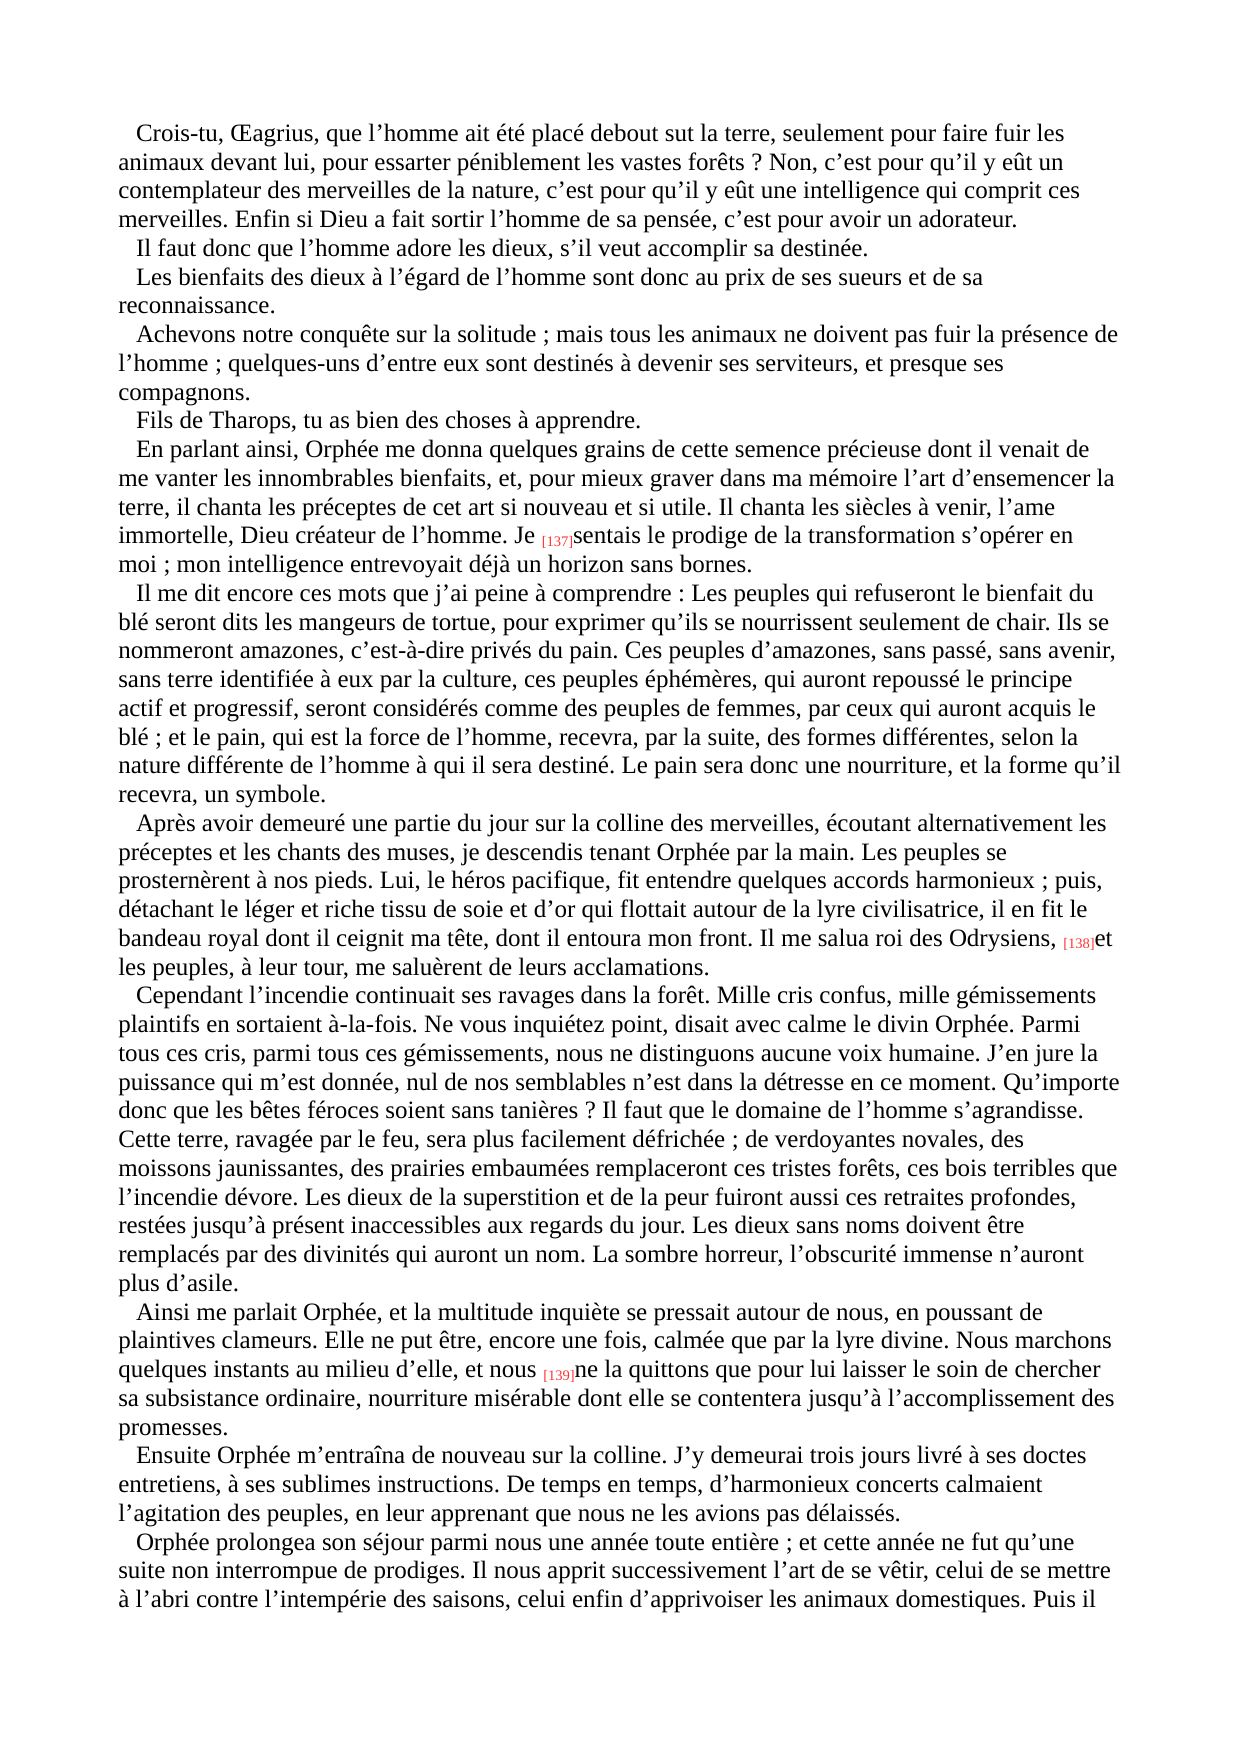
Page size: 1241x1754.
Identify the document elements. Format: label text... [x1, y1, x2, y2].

text Il faut donc que l’homme adore les dieux, s’il veut accomplir sa destinée. [118, 233, 1122, 262]
text Fils de Tharops, tu as bien des choses à apprendre. [118, 406, 1122, 434]
text Crois-tu, Œagrius, que l’homme ait été placé debout sut la terre, seulement pour faire fuir les animaux devant lui, pour essarter péniblement les vastes forêts ? Non, c’est pour qu’il y eût un contemplateur des merveilles de la nature, c’est pour qu’il y eût une intelligence qui comprit ces merveilles. Enfin si Dieu a fait sortir l’homme de sa pensée, c’est pour avoir un adorateur. [118, 118, 1122, 233]
text Achevons notre conquête sur la solitude ; mais tous les animaux ne doivent pas fuir la présence de l’homme ; quelques-uns d’entre eux sont destinés à devenir ses serviteurs, et presque ses compagnons. [118, 319, 1122, 406]
text Ainsi me parlait Orphée, et la multitude inquiète se pressait autour de nous, en poussant de plaintives clameurs. Elle ne put être, encore une fois, calmée que par la lyre divine. Nous marchons quelques instants au milieu d’elle, et nous [139]ne la quittons que pour lui laisser le soin de chercher sa subsistance ordinaire, nourriture misérable dont elle se contentera jusqu’à l’accomplissement des promesses. [118, 1297, 1122, 1441]
text Il me dit encore ces mots que j’ai peine à comprendre : Les peuples qui refuseront le bienfait du blé seront dits les mangeurs de tortue, pour exprimer qu’ils se nourrissent seulement de chair. Ils se nommeront amazones, c’est-à-dire privés du pain. Ces peuples d’amazones, sans passé, sans avenir, sans terre identifiée à eux par la culture, ces peuples éphémères, qui auront repoussé le principe actif et progressif, seront considérés comme des peuples de femmes, par ceux qui auront acquis le blé ; et le pain, qui est la force de l’homme, recevra, par la suite, des formes différentes, selon la nature différente de l’homme à qui il sera destiné. Le pain sera donc une nourriture, et la forme qu’il recevra, un symbole. [118, 578, 1122, 808]
text Orphée prolongea son séjour parmi nous une année toute entière ; et cette année ne fut qu’une suite non interrompue de prodiges. Il nous apprit successivement l’art de se vêtir, celui de se mettre à l’abri contre l’intempérie des saisons, celui enfin d’apprivoiser les animaux domestiques. Puis il [118, 1527, 1122, 1613]
text Cependant l’incendie continuait ses ravages dans la forêt. Mille cris confus, mille gémissements plaintifs en sortaient à-la-fois. Ne vous inquiétez point, disait avec calme le divin Orphée. Parmi tous ces cris, parmi tous ces gémissements, nous ne distinguons aucune voix humaine. J’en jure la puissance qui m’est donnée, nul de nos semblables n’est dans la détresse en ce moment. Qu’importe donc que les bêtes féroces soient sans tanières ? Il faut que le domaine de l’homme s’agrandisse. Cette terre, ravagée par le feu, sera plus facilement défrichée ; de verdoyantes novales, des moissons jaunissantes, des prairies embaumées remplaceront ces tristes forêts, ces bois terribles que l’incendie dévore. Les dieux de la superstition et de la peur fuiront aussi ces retraites profondes, restées jusqu’à présent inaccessibles aux regards du jour. Les dieux sans noms doivent être remplacés par des divinités qui auront un nom. La sombre horreur, l’obscurité immense n’auront plus d’asile. [118, 981, 1122, 1297]
text En parlant ainsi, Orphée me donna quelques grains de cette semence précieuse dont il venait de me vanter les innombrables bienfaits, et, pour mieux graver dans ma mémoire l’art d’ensemencer la terre, il chanta les préceptes de cet art si nouveau et si utile. Il chanta les siècles à venir, l’ame immortelle, Dieu créateur de l’homme. Je [137]sentais le prodige de la transformation s’opérer en moi ; mon intelligence entrevoyait déjà un horizon sans bornes. [118, 434, 1122, 578]
text Ensuite Orphée m’entraîna de nouveau sur la colline. J’y demeurai trois jours livré à ses doctes entretiens, à ses sublimes instructions. De temps en temps, d’harmonieux concerts calmaient l’agitation des peuples, en leur apprenant que nous ne les avions pas délaissés. [118, 1441, 1122, 1527]
text Après avoir demeuré une partie du jour sur la colline des merveilles, écoutant alternativement les préceptes et les chants des muses, je descendis tenant Orphée par la main. Les peuples se prosternèrent à nos pieds. Lui, le héros pacifique, fit entendre quelques accords harmonieux ; puis, détachant le léger et riche tissu de soie et d’or qui flottait autour de la lyre civilisatrice, il en fit le bandeau royal dont il ceignit ma tête, dont il entoura mon front. Il me salua roi des Odrysiens, [138]et les peuples, à leur tour, me saluèrent de leurs acclamations. [118, 808, 1122, 981]
text Les bienfaits des dieux à l’égard de l’homme sont donc au prix de ses sueurs et de sa reconnaissance. [118, 262, 1122, 319]
